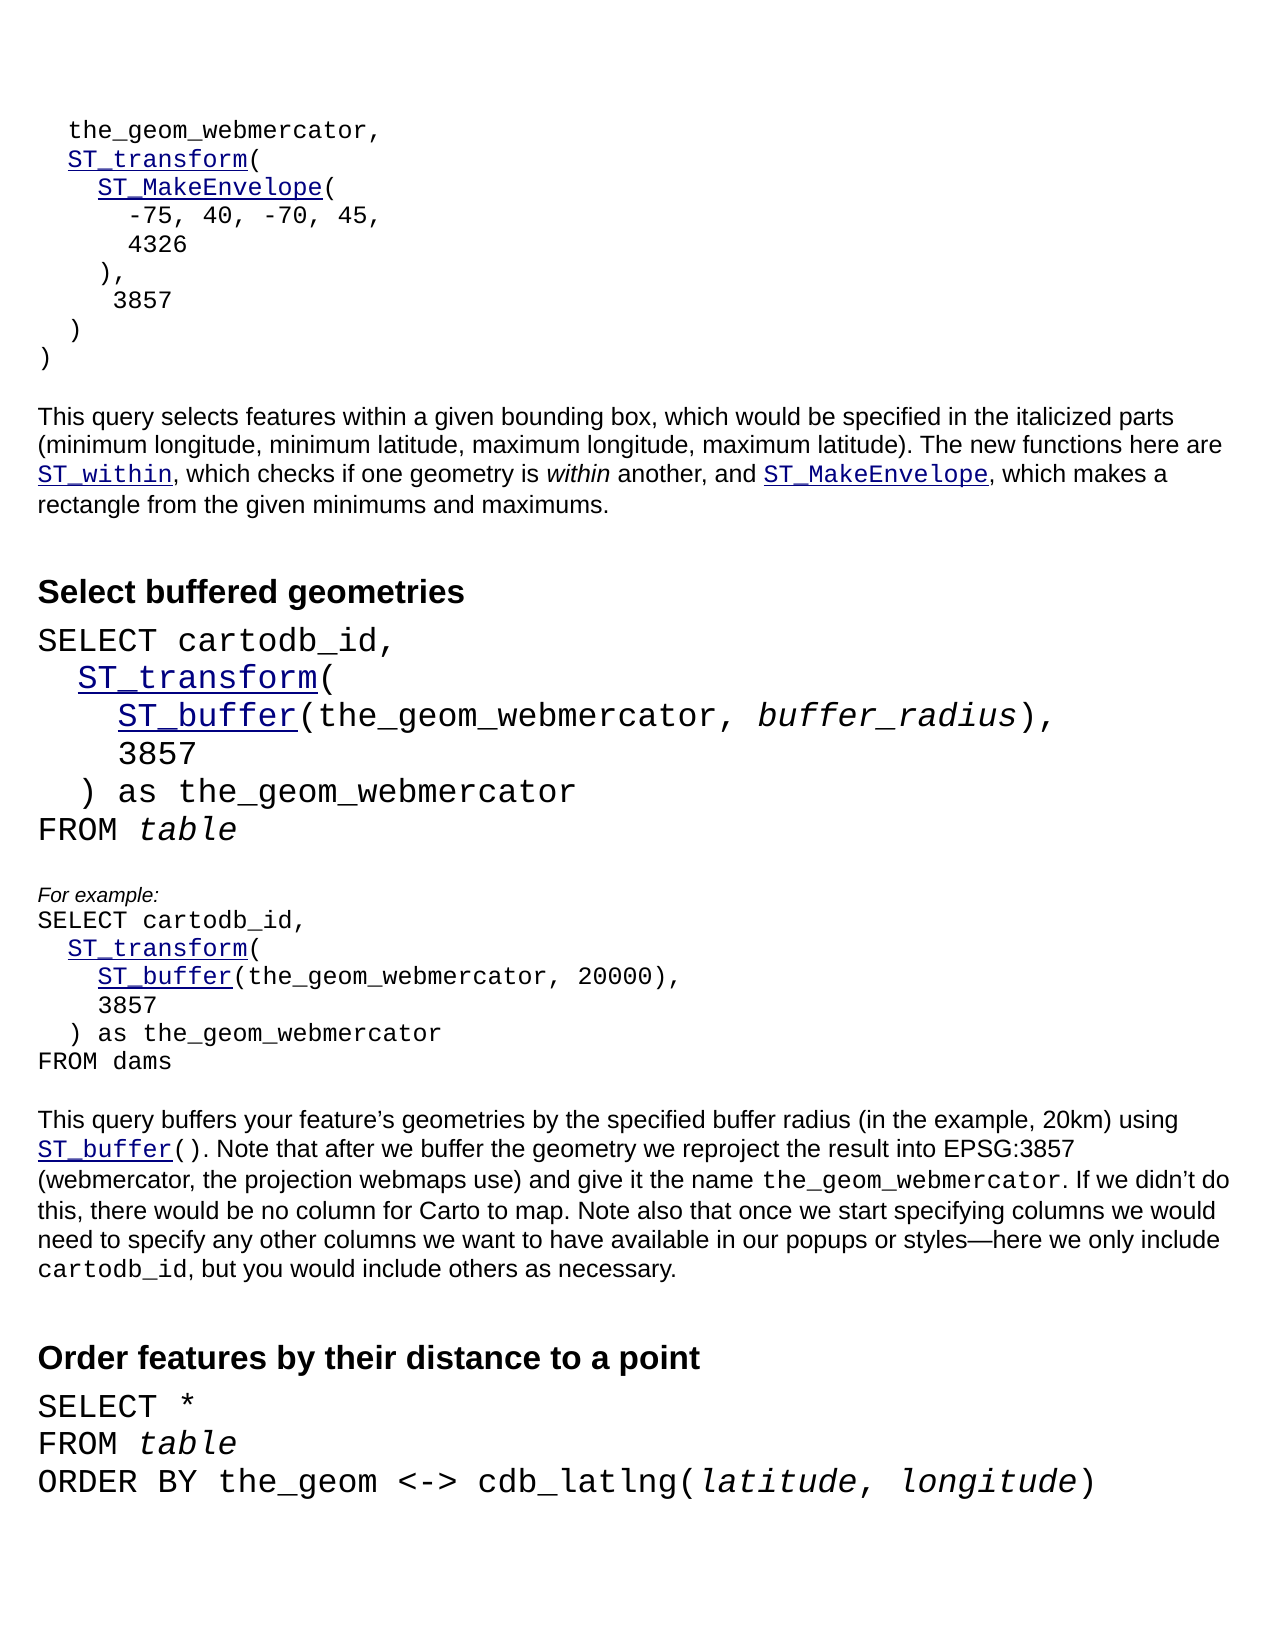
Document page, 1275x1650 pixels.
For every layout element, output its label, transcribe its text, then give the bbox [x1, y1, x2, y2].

text ST_transform( [37, 146, 1237, 175]
text ST_transform( [37, 936, 1237, 964]
text ), [37, 260, 1237, 288]
text SELECT * [37, 1389, 1237, 1427]
text ST_transform( [37, 661, 1237, 699]
text FROM table [37, 812, 1237, 850]
text the_geom_webmercator, [37, 118, 1237, 146]
text This query buffers your feature’s geometries by the specified buffer radius (in the example, 20km) using ST_buffer(). Note that after we buffer the geometry we reproject the result into EPSG:3857 (webmercator, the projection webmaps use) and give it the name the_geom_webmercator. If we didn’t do this, there would be no column for Carto to map. Note also that once we start specifying columns we would need to specify any other columns we want to have available in our popups or styles—here we only include cartodb_id, but you would include others as necessary. [37, 1106, 1237, 1284]
text This query selects features within a given bounding box, which would be specified in the italicized parts (minimum longitude, minimum latitude, maximum longitude, maximum latitude). The new functions here are ST_within, which checks if one geometry is within another, and ST_MakeEnvelope, which makes a rectangle from the given minimums and maximums. [37, 401, 1237, 519]
text 3857 [37, 992, 1237, 1021]
text SELECT cartodb_id, [37, 907, 1237, 936]
text ) [37, 316, 1237, 345]
text ) as the_geom_webmercator [37, 1021, 1237, 1049]
text For example: [37, 883, 1237, 907]
text 3857 [37, 288, 1237, 316]
subtitle Select buffered geometries [37, 572, 1237, 611]
text 4326 [37, 231, 1237, 260]
text ST_MakeEnvelope( [37, 175, 1237, 203]
subtitle Order features by their distance to a point [37, 1338, 1237, 1377]
text FROM table [37, 1427, 1237, 1465]
text FROM dams [37, 1049, 1237, 1077]
text 3857 [37, 737, 1237, 774]
text SELECT cartodb_id, [37, 623, 1237, 661]
text ST_buffer(the_geom_webmercator, 20000), [37, 964, 1237, 992]
text ORDER BY the_geom <-> cdb_latlng(latitude, longitude) [37, 1465, 1237, 1503]
text ST_buffer(the_geom_webmercator, buffer_radius), [37, 699, 1237, 737]
text -75, 40, -70, 45, [37, 203, 1237, 231]
text ) [37, 345, 1237, 373]
text ) as the_geom_webmercator [37, 774, 1237, 812]
